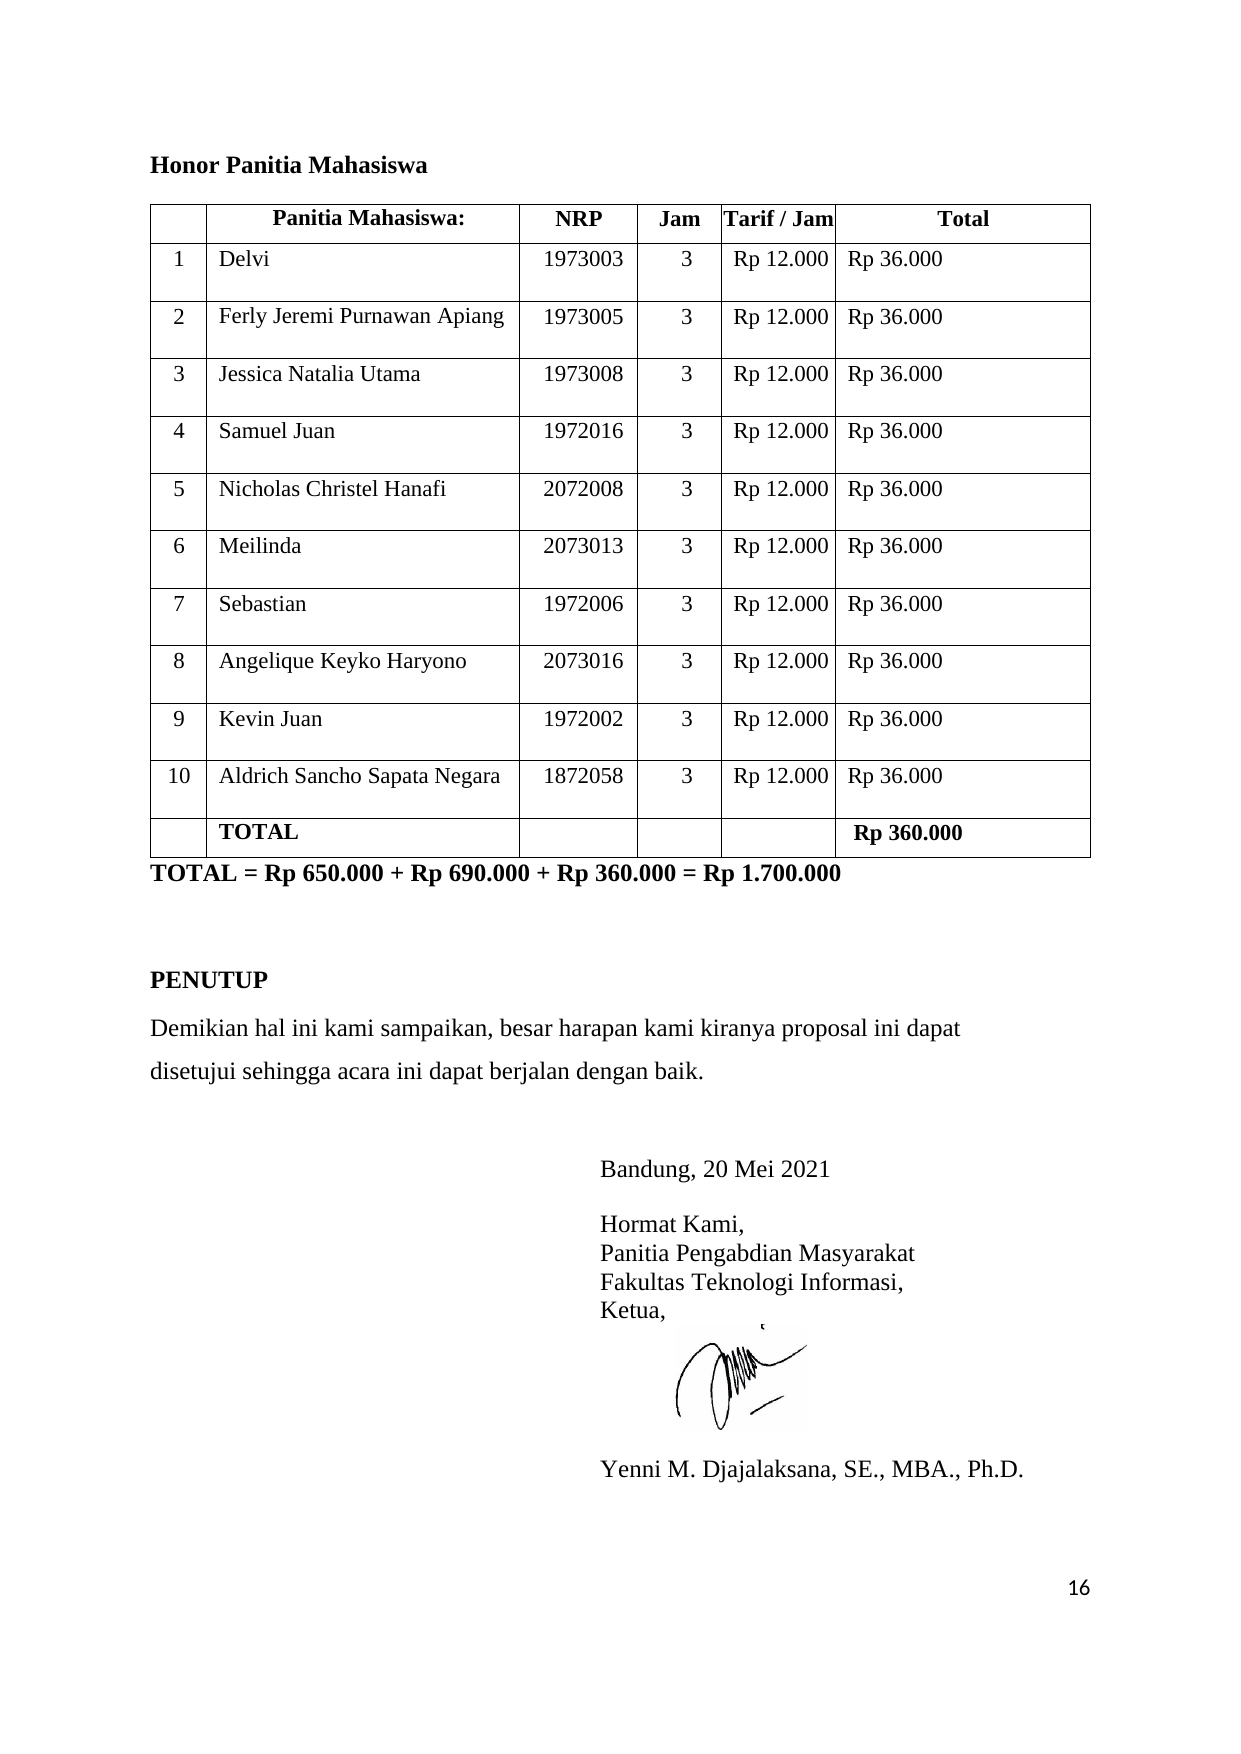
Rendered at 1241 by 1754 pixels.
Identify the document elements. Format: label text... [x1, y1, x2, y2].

table_cell Meilinda [207, 531, 519, 588]
table_cell Rp 36.000 [836, 302, 1090, 358]
table_cell [722, 819, 835, 857]
table_header [151, 205, 206, 243]
table_cell [520, 819, 637, 857]
table_cell 2 [151, 302, 206, 358]
table_cell 3 [638, 531, 721, 588]
table_cell 3 [638, 417, 721, 473]
table_header Tarif / Jam [722, 205, 835, 243]
picture [675, 1324, 808, 1430]
text Hormat Kami, [600, 1209, 1090, 1238]
table_cell Rp 36.000 [836, 646, 1090, 703]
text Bandung, 20 Mei 2021 [525, 1154, 940, 1183]
table_cell Rp 12.000 [722, 417, 835, 473]
text Honor Panitia Mahasiswa [150, 150, 1090, 179]
table_cell 8 [151, 646, 206, 703]
table_cell Rp 36.000 [836, 531, 1090, 588]
text Fakultas Teknologi Informasi, [600, 1267, 1090, 1295]
table_header Jam [638, 205, 721, 243]
table_cell 3 [638, 474, 721, 530]
table_cell Rp 36.000 [836, 474, 1090, 530]
table_cell 2073016 [520, 646, 637, 703]
table_cell 1972006 [520, 589, 637, 645]
table_cell Aldrich Sancho Sapata Negara [207, 761, 519, 817]
table_cell 6 [151, 531, 206, 588]
subtitle PENUTUP [150, 966, 1090, 994]
table_cell Jessica Natalia Utama [207, 359, 519, 416]
text Demikian hal ini kami sampaikan, besar harapan kami kiranya proposal ini dapat disetujui sehingga acara ini dapat berjalan dengan baik. [150, 1013, 976, 1084]
table_cell Ferly Jeremi Purnawan Apiang [207, 302, 519, 358]
table_cell Delvi [207, 244, 519, 301]
table_cell 1973005 [520, 302, 637, 358]
table_cell [151, 819, 206, 857]
table_cell 2073013 [520, 531, 637, 588]
table_cell 4 [151, 417, 206, 473]
table_cell 1872058 [520, 761, 637, 817]
table_cell 10 [151, 761, 206, 817]
table_cell 1972002 [520, 704, 637, 760]
table_cell 3 [151, 359, 206, 416]
table_cell 3 [638, 761, 721, 817]
table_cell Rp 12.000 [722, 359, 835, 416]
table_cell Rp 36.000 [836, 704, 1090, 760]
table_cell Rp 36.000 [836, 761, 1090, 817]
table_cell Rp 12.000 [722, 761, 835, 817]
table_cell Angelique Keyko Haryono [207, 646, 519, 703]
table_cell Rp 12.000 [722, 474, 835, 530]
text Ketua, [600, 1295, 1090, 1324]
table_cell 9 [151, 704, 206, 760]
table_cell 1973003 [520, 244, 637, 301]
table_header Total [836, 205, 1090, 243]
table_cell 3 [638, 244, 721, 301]
table_cell 3 [638, 704, 721, 760]
table_cell 2072008 [520, 474, 637, 530]
table_cell 1 [151, 244, 206, 301]
text Panitia Pengabdian Masyarakat [600, 1238, 1090, 1267]
table_cell 3 [638, 589, 721, 645]
table_cell Rp 12.000 [722, 589, 835, 645]
table_cell TOTAL [207, 819, 519, 857]
table_header Panitia Mahasiswa: [207, 205, 519, 243]
table_cell Rp 12.000 [722, 302, 835, 358]
table_cell 5 [151, 474, 206, 530]
table_cell 1972016 [520, 417, 637, 473]
table_cell 3 [638, 302, 721, 358]
table_cell Rp 12.000 [722, 531, 835, 588]
table_cell Rp 12.000 [722, 646, 835, 703]
table_cell Rp 36.000 [836, 589, 1090, 645]
table_header NRP [520, 205, 637, 243]
table_cell Rp 360.000 [836, 819, 1090, 857]
table_cell Rp 36.000 [836, 244, 1090, 301]
table_cell Samuel Juan [207, 417, 519, 473]
table_cell 7 [151, 589, 206, 645]
table_cell Rp 36.000 [836, 417, 1090, 473]
table_cell Sebastian [207, 589, 519, 645]
table_cell Rp 12.000 [722, 704, 835, 760]
table_cell 1973008 [520, 359, 637, 416]
table_cell 3 [638, 646, 721, 703]
text TOTAL = Rp 650.000 + Rp 690.000 + Rp 360.000 = Rp 1.700.000 [150, 858, 1090, 887]
text Yenni M. Djajalaksana, SE., MBA., Ph.D. [600, 1454, 1090, 1483]
table_cell [638, 819, 721, 857]
table_cell Nicholas Christel Hanafi [207, 474, 519, 530]
table_cell 3 [638, 359, 721, 416]
table_cell Rp 12.000 [722, 244, 835, 301]
table_cell Kevin Juan [207, 704, 519, 760]
table_cell Rp 36.000 [836, 359, 1090, 416]
